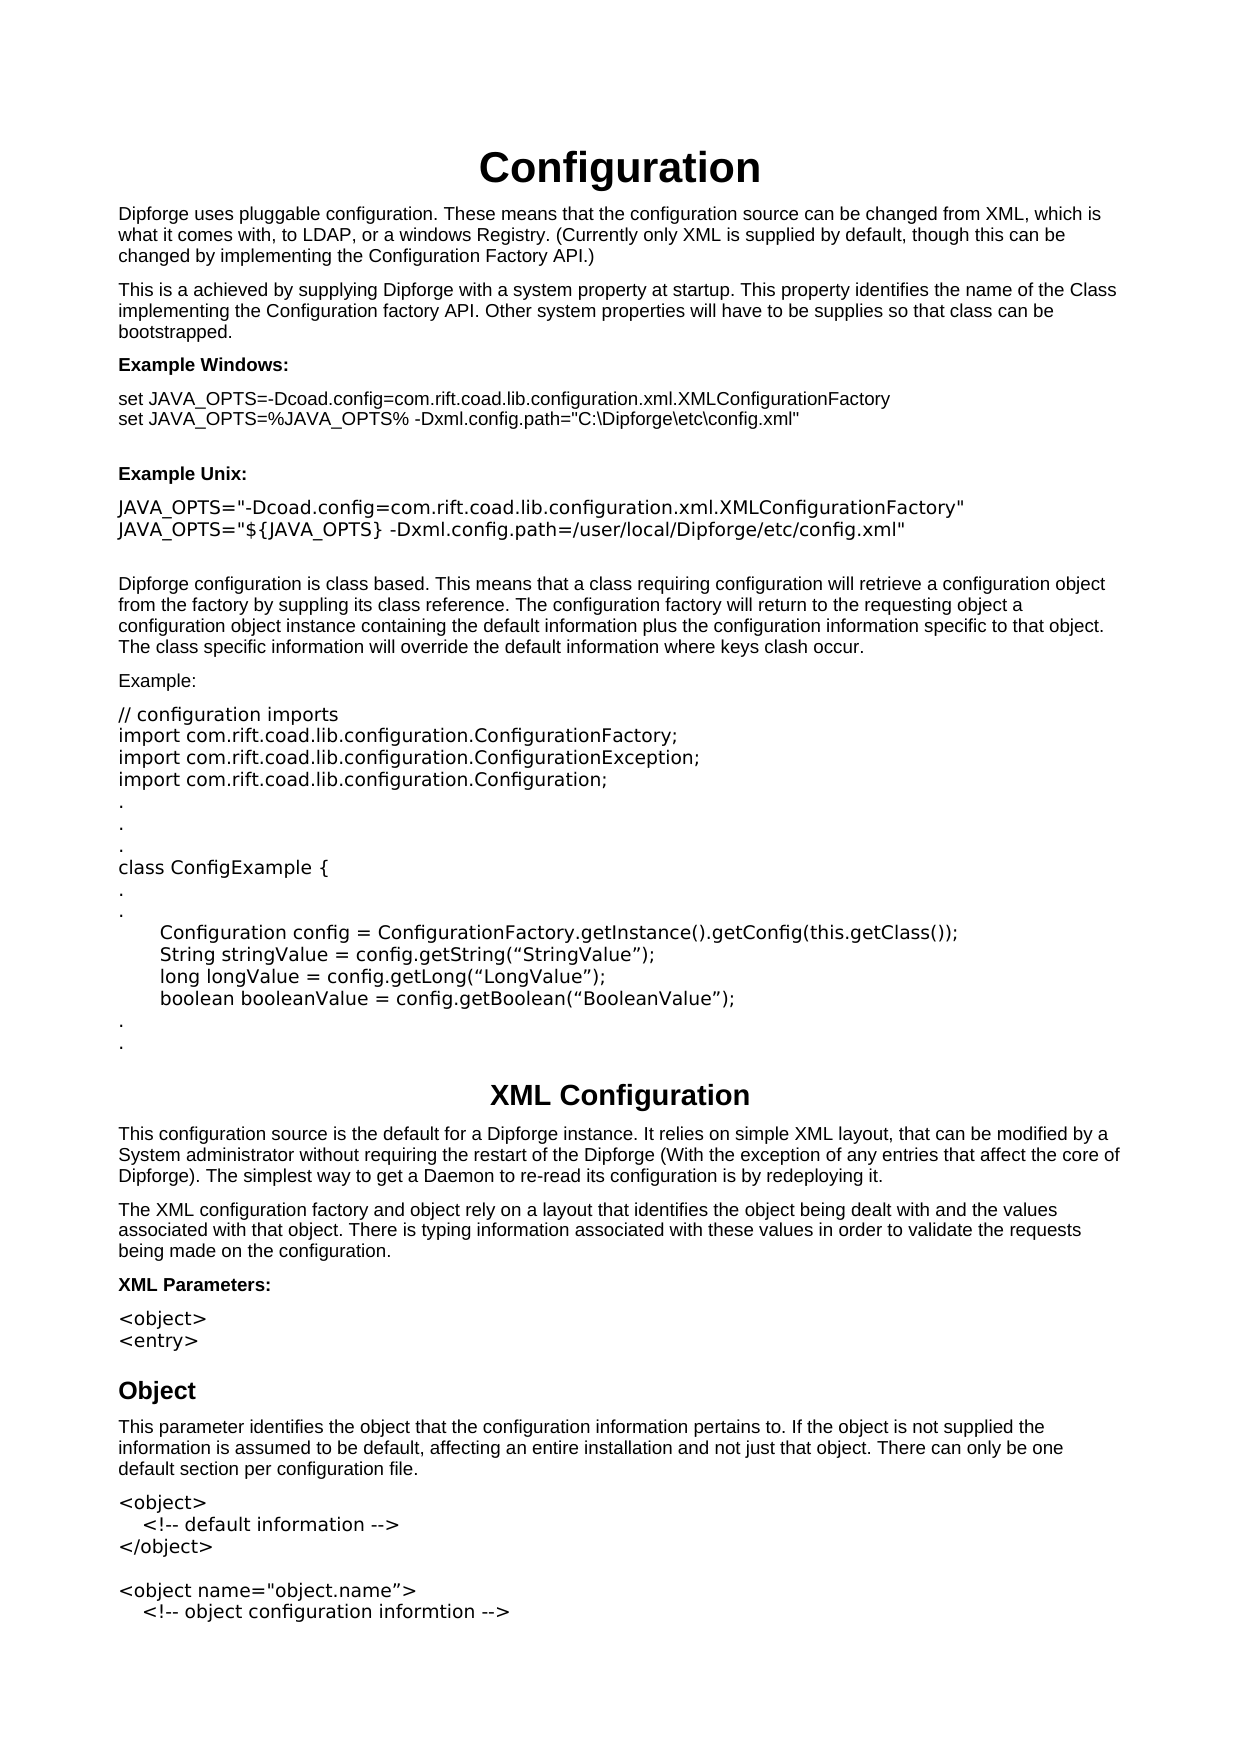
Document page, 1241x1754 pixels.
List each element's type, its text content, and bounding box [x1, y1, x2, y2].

text . [118, 900, 1122, 922]
text class ConfigExample { [118, 857, 1122, 878]
text Dipforge uses pluggable configuration. These means that the configuration source can be changed from XML, which is what it comes with, to LDAP, or a windows Registry. (Currently only XML is supplied by default, though this can be changed by implementing the Configuration Factory API.) [118, 204, 1122, 267]
text The XML configuration factory and object rely on a layout that identifies the object being dealt with and the values associated with that object. There is typing information associated with these values in order to validate the requests being made on the configuration. [118, 1199, 1122, 1262]
text <entry> [118, 1329, 1122, 1351]
subtitle Object [118, 1376, 1122, 1404]
text import com.rift.coad.lib.configuration.ConfigurationException; [118, 747, 1122, 769]
text Example: [118, 670, 1122, 691]
text import com.rift.coad.lib.configuration.Configuration; [118, 769, 1122, 791]
text boolean booleanValue = config.getBoolean(“BooleanValue”); [118, 988, 1122, 1010]
text . [118, 813, 1122, 835]
text String stringValue = config.getString(“StringValue”); [118, 944, 1122, 966]
text . [118, 878, 1122, 900]
text set JAVA_OPTS=%JAVA_OPTS% -Dxml.config.path="C:\Dipforge\etc\config.xml" [118, 409, 1122, 430]
text <object name="object.name”> [118, 1580, 1122, 1602]
text import com.rift.coad.lib.configuration.ConfigurationFactory; [118, 725, 1122, 747]
subtitle Configuration [118, 143, 1122, 191]
text XML Parameters: [118, 1274, 1122, 1295]
text // configuration imports [118, 703, 1122, 725]
text <!-- default information --> [118, 1514, 1122, 1536]
text This is a achieved by supplying Dipforge with a system property at startup. This property identifies the name of the Class implementing the Configuration factory API. Other system properties will have to be supplies so that class can be bootstrapped. [118, 279, 1122, 342]
text <!-- object configuration informtion --> [118, 1602, 1122, 1623]
text Example Windows: [118, 354, 1122, 375]
text Dipforge configuration is class based. This means that a class requiring configuration will retrieve a configuration object from the factory by suppling its class reference. The configuration factory will return to the requesting object a configuration object instance containing the default information plus the configuration information specific to that object. The class specific information will override the default information where keys clash occur. [118, 574, 1122, 658]
text JAVA_OPTS="-Dcoad.config=com.rift.coad.lib.configuration.xml.XMLConfigurationFactory" [118, 497, 1122, 518]
text JAVA_OPTS="${JAVA_OPTS} -Dxml.config.path=/user/local/Dipforge/etc/config.xml" [118, 518, 1122, 540]
text . [118, 835, 1122, 857]
text Example Unix: [118, 463, 1122, 484]
text This configuration source is the default for a Dipforge instance. It relies on simple XML layout, that can be modified by a System administrator without requiring the restart of the Dipforge (With the exception of any entries that affect the core of Dipforge). The simplest way to get a Daemon to re-read its configuration is by redeploying it. [118, 1124, 1122, 1186]
text <object> [118, 1492, 1122, 1514]
text . [118, 791, 1122, 813]
text This parameter identifies the object that the configuration information pertains to. If the object is not supplied the information is assumed to be default, affecting an entire installation and not just that object. There can only be one default section per configuration file. [118, 1417, 1122, 1480]
text long longValue = config.getLong(“LongValue”); [118, 966, 1122, 988]
text Configuration config = ConfigurationFactory.getInstance().getConfig(this.getClass()); [118, 922, 1122, 944]
text . [118, 1010, 1122, 1032]
text . [118, 1032, 1122, 1053]
text set JAVA_OPTS=-Dcoad.config=com.rift.coad.lib.configuration.xml.XMLConfigurationFactory [118, 388, 1122, 409]
subtitle XML Configuration [118, 1078, 1122, 1111]
text </object> [118, 1536, 1122, 1558]
text <object> [118, 1308, 1122, 1329]
